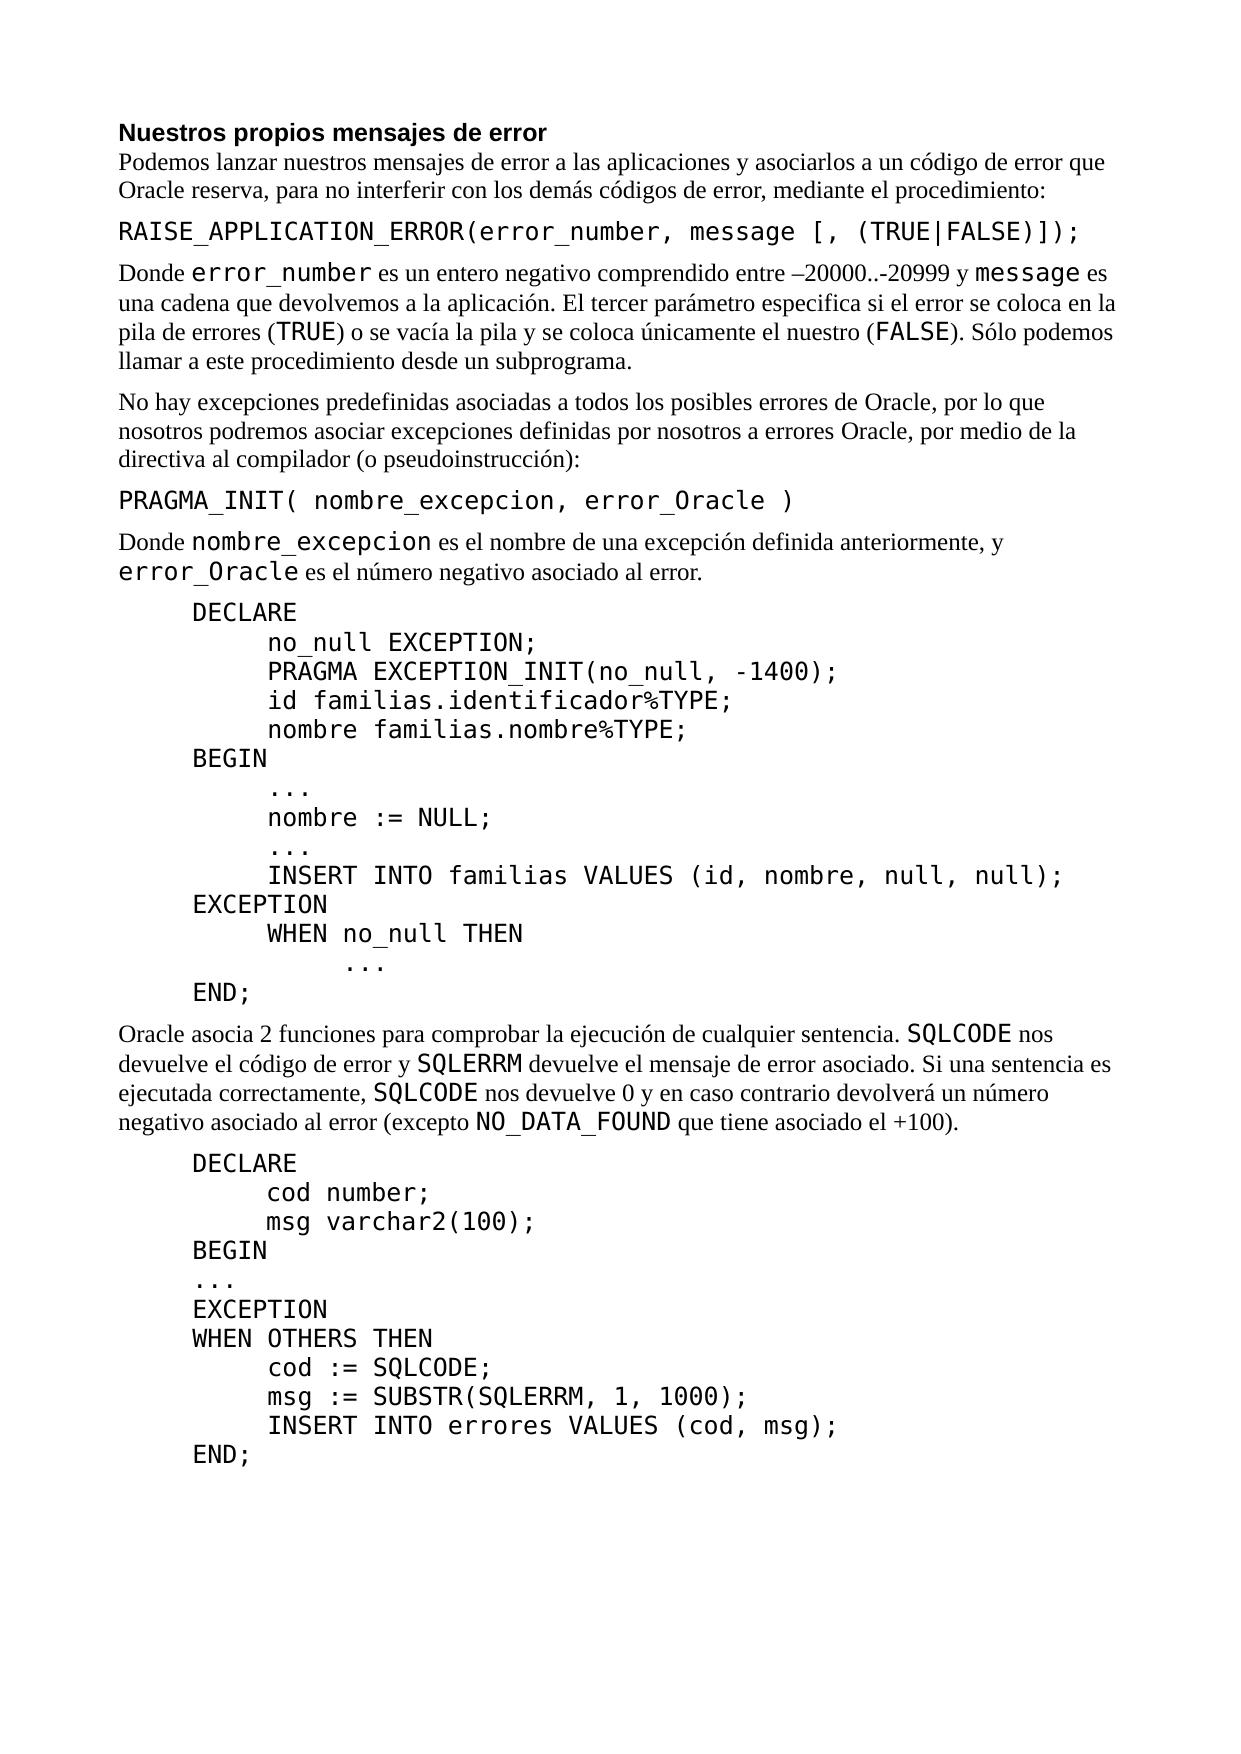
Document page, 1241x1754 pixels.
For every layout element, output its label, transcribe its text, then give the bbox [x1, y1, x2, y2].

text No hay excepciones predefinidas asociadas a todos los posibles errores de Oracle, por lo que nosotros podremos asociar excepciones definidas por nosotros a errores Oracle, por medio de la directiva al compilador (o pseudoinstrucción): [118, 387, 1122, 473]
text msg varchar2(100); [192, 1207, 1122, 1236]
text EXCEPTION [192, 890, 1122, 919]
text INSERT INTO familias VALUES (id, nombre, null, null); [192, 861, 1122, 890]
text END; [192, 978, 1122, 1007]
text Oracle asocia 2 funciones para comprobar la ejecución de cualquier sentencia. SQLCODE nos devuelve el código de error y SQLERRM devuelve el mensaje de error asociado. Si una sentencia es ejecutada correctamente, SQLCODE nos devuelve 0 y en caso contrario devolverá un número negativo asociado al error (excepto NO_DATA_FOUND que tiene asociado el +100). [118, 1019, 1122, 1136]
text DECLARE [192, 598, 1122, 628]
text ... [192, 773, 1122, 803]
text BEGIN [192, 744, 1122, 773]
text END; [192, 1441, 1122, 1470]
text PRAGMA_INIT( nombre_excepcion, error_Oracle ) [118, 486, 1122, 515]
text ... [192, 832, 1122, 861]
text BEGIN [192, 1236, 1122, 1266]
text nombre := NULL; [192, 803, 1122, 832]
text ... [192, 1266, 1122, 1295]
text INSERT INTO errores VALUES (cod, msg); [192, 1411, 1122, 1441]
text Donde nombre_excepcion es el nombre de una excepción definida anteriormente, y error_Oracle es el número negativo asociado al error. [118, 527, 1122, 586]
text WHEN OTHERS THEN [192, 1324, 1122, 1353]
text id familias.identificador%TYPE; [192, 686, 1122, 715]
text EXCEPTION [192, 1295, 1122, 1324]
text cod := SQLCODE; [192, 1353, 1122, 1382]
text PRAGMA EXCEPTION_INIT(no_null, -1400); [192, 657, 1122, 686]
text msg := SUBSTR(SQLERRM, 1, 1000); [192, 1382, 1122, 1411]
text RAISE_APPLICATION_ERROR(error_number, message [, (TRUE|FALSE)]); [118, 217, 1122, 246]
text Podemos lanzar nuestros mensajes de error a las aplicaciones y asociarlos a un código de error que Oracle reserva, para no interferir con los demás códigos de error, mediante el procedimiento: [118, 147, 1122, 204]
text Nuestros propios mensajes de error [118, 118, 1122, 147]
text DECLARE [192, 1149, 1122, 1178]
text Donde error_number es un entero negativo comprendido entre –20000..-20999 y message es una cadena que devolvemos a la aplicación. El tercer parámetro especifica si el error se coloca en la pila de errores (TRUE) o se vacía la pila y se coloca únicamente el nuestro (FALSE). Sólo podemos llamar a este procedimiento desde un subprograma. [118, 258, 1122, 374]
text ... [192, 948, 1122, 978]
text WHEN no_null THEN [192, 919, 1122, 948]
text cod number; [192, 1178, 1122, 1207]
text nombre familias.nombre%TYPE; [192, 715, 1122, 744]
text no_null EXCEPTION; [192, 628, 1122, 657]
